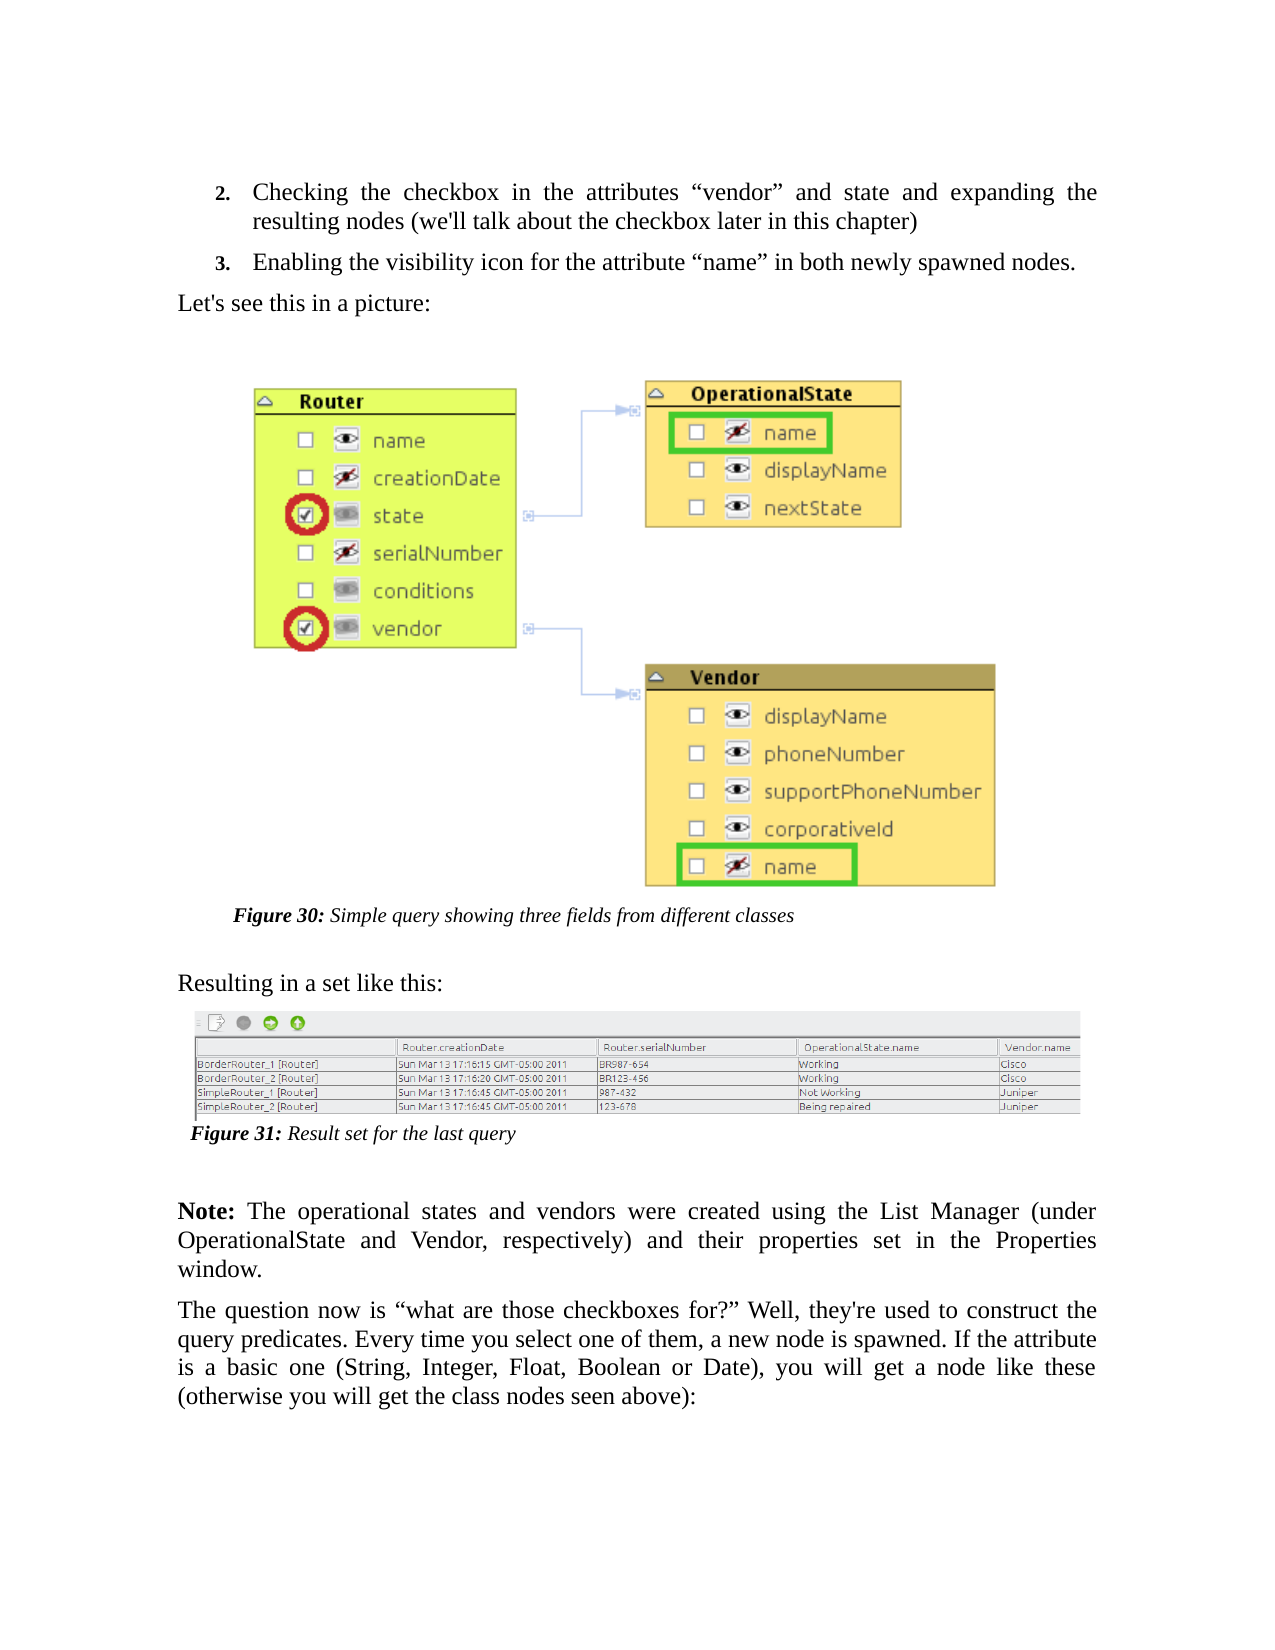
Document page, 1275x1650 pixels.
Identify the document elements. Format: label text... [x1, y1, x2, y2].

text Note: The operational states and vendors were created using the List Manager (under OperationalState and Vendor, respectively) and their properties set in the Properties window. [177, 1196, 1098, 1282]
text Let's see this in a picture: [177, 288, 1098, 317]
list Enabling the visibility icon for the attribute “name” in both newly spawned nodes. [215, 247, 1098, 276]
text The question now is “what are those checkboxes for?” Well, they're used to construct the query predicates. Every time you select one of them, a new node is spawned. If the attribute is a basic one (String, Integer, Float, Boolean or Date), you will get a node like these (otherwise you will get the class nodes seen above): [177, 1295, 1098, 1410]
text Resulting in a set like this: [177, 968, 1098, 997]
picture [237, 329, 1038, 904]
list Simple query showing three fields from different classes [233, 342, 1042, 927]
picture [194, 1009, 1081, 1121]
list Result set for the last query [190, 1022, 1085, 1145]
list Checking the checkbox in the attributes “vendor” and state and expanding the resulting nodes (we'll talk about the checkbox later in this chapter) [215, 177, 1098, 235]
